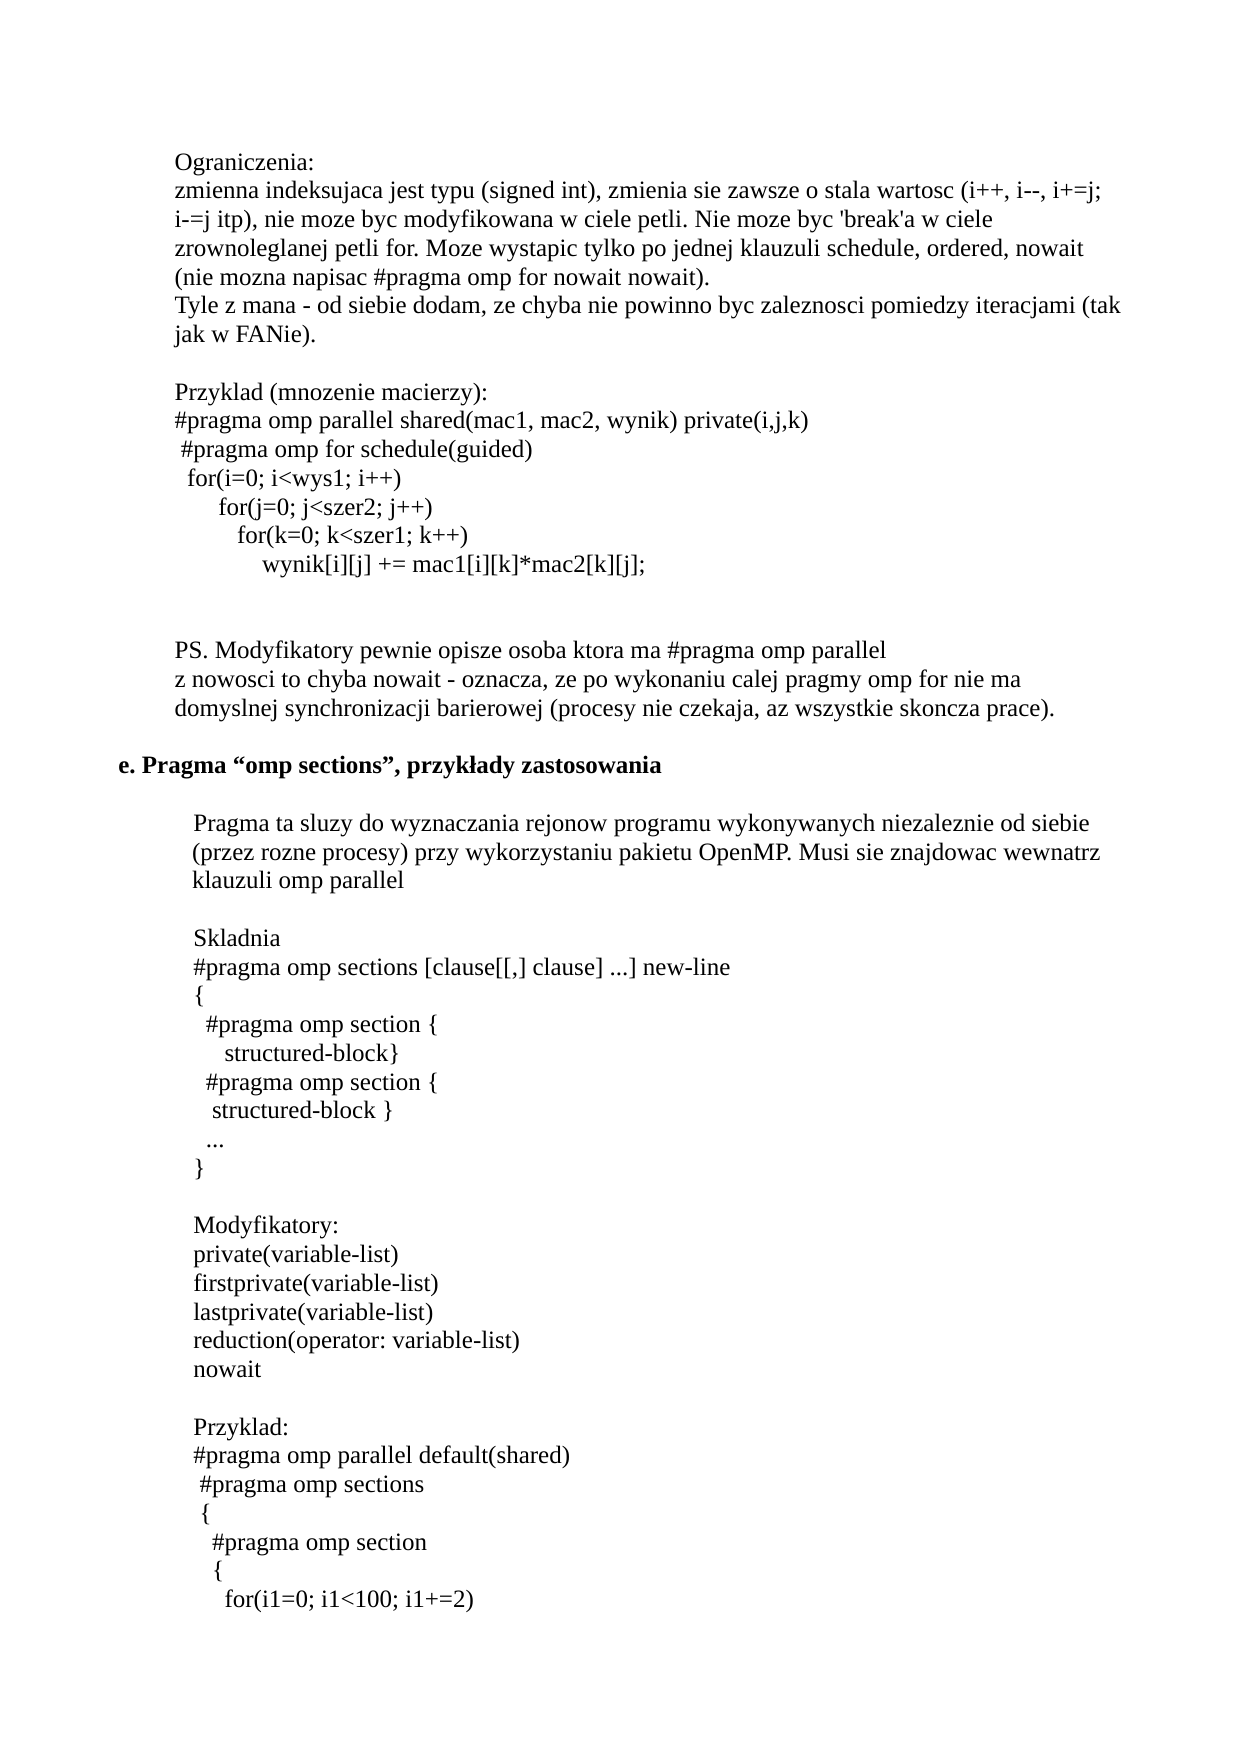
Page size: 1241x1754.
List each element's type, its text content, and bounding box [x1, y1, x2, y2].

text e. Pragma “omp sections”, przykłady zastosowania [118, 751, 1122, 779]
text Pragma ta sluzy do wyznaczania rejonow programu wykonywanych niezaleznie od siebie (przez rozne procesy) przy wykorzystaniu pakietu OpenMP. Musi sie znajdowac wewnatrz klauzuli omp parallel [192, 808, 1122, 894]
text lastprivate(variable-list) [118, 1297, 1122, 1326]
text { [118, 1498, 1122, 1527]
text #pragma omp sections [118, 1469, 1122, 1498]
text for(i1=0; i1<100; i1+=2) [118, 1584, 1122, 1613]
text nowait [118, 1354, 1122, 1383]
text #pragma omp section [118, 1527, 1122, 1556]
text reduction(operator: variable-list) [118, 1326, 1122, 1354]
text structured-block} [118, 1038, 1122, 1067]
text #pragma omp for schedule(guided) [118, 434, 1122, 463]
text Przyklad: [118, 1412, 1122, 1441]
text #pragma omp sections [clause[[,] clause] ...] new-line [118, 952, 1122, 981]
text #pragma omp parallel default(shared) [118, 1441, 1122, 1469]
text for(j=0; j<szer2; j++) [118, 492, 1122, 521]
text Tyle z mana - od siebie dodam, ze chyba nie powinno byc zaleznosci pomiedzy iteracjami (tak jak w FANie). [174, 291, 1122, 348]
text ... [118, 1124, 1122, 1153]
text Ograniczenia: [118, 147, 1122, 176]
text Skladnia [118, 923, 1122, 952]
text zmienna indeksujaca jest typu (signed int), zmienia sie zawsze o stala wartosc (i++, i--, i+=j; i-=j itp), nie moze byc modyfikowana w ciele petli. Nie moze byc 'break'a w ciele zrownoleglanej petli for. Moze wystapic tylko po jednej klauzuli schedule, ordered, nowait (nie mozna napisac #pragma omp for nowait nowait). [174, 176, 1122, 291]
text } [118, 1153, 1122, 1182]
text Modyfikatory: [118, 1211, 1122, 1239]
text { [118, 1556, 1122, 1584]
text Przyklad (mnozenie macierzy): [118, 377, 1122, 406]
text { [118, 981, 1122, 1009]
text #pragma omp parallel shared(mac1, mac2, wynik) private(i,j,k) [118, 406, 1122, 434]
text firstprivate(variable-list) [118, 1268, 1122, 1297]
text PS. Modyfikatory pewnie opisze osoba ktora ma #pragma omp parallel [118, 636, 1122, 664]
text wynik[i][j] += mac1[i][k]*mac2[k][j]; [118, 549, 1122, 578]
text #pragma omp section { [118, 1067, 1122, 1096]
text for(i=0; i<wys1; i++) [118, 463, 1122, 492]
text for(k=0; k<szer1; k++) [118, 521, 1122, 549]
text #pragma omp section { [118, 1009, 1122, 1038]
text structured-block } [118, 1096, 1122, 1124]
text z nowosci to chyba nowait - oznacza, ze po wykonaniu calej pragmy omp for nie ma domyslnej synchronizacji barierowej (procesy nie czekaja, az wszystkie skoncza prace). [174, 664, 1122, 722]
text private(variable-list) [118, 1239, 1122, 1268]
